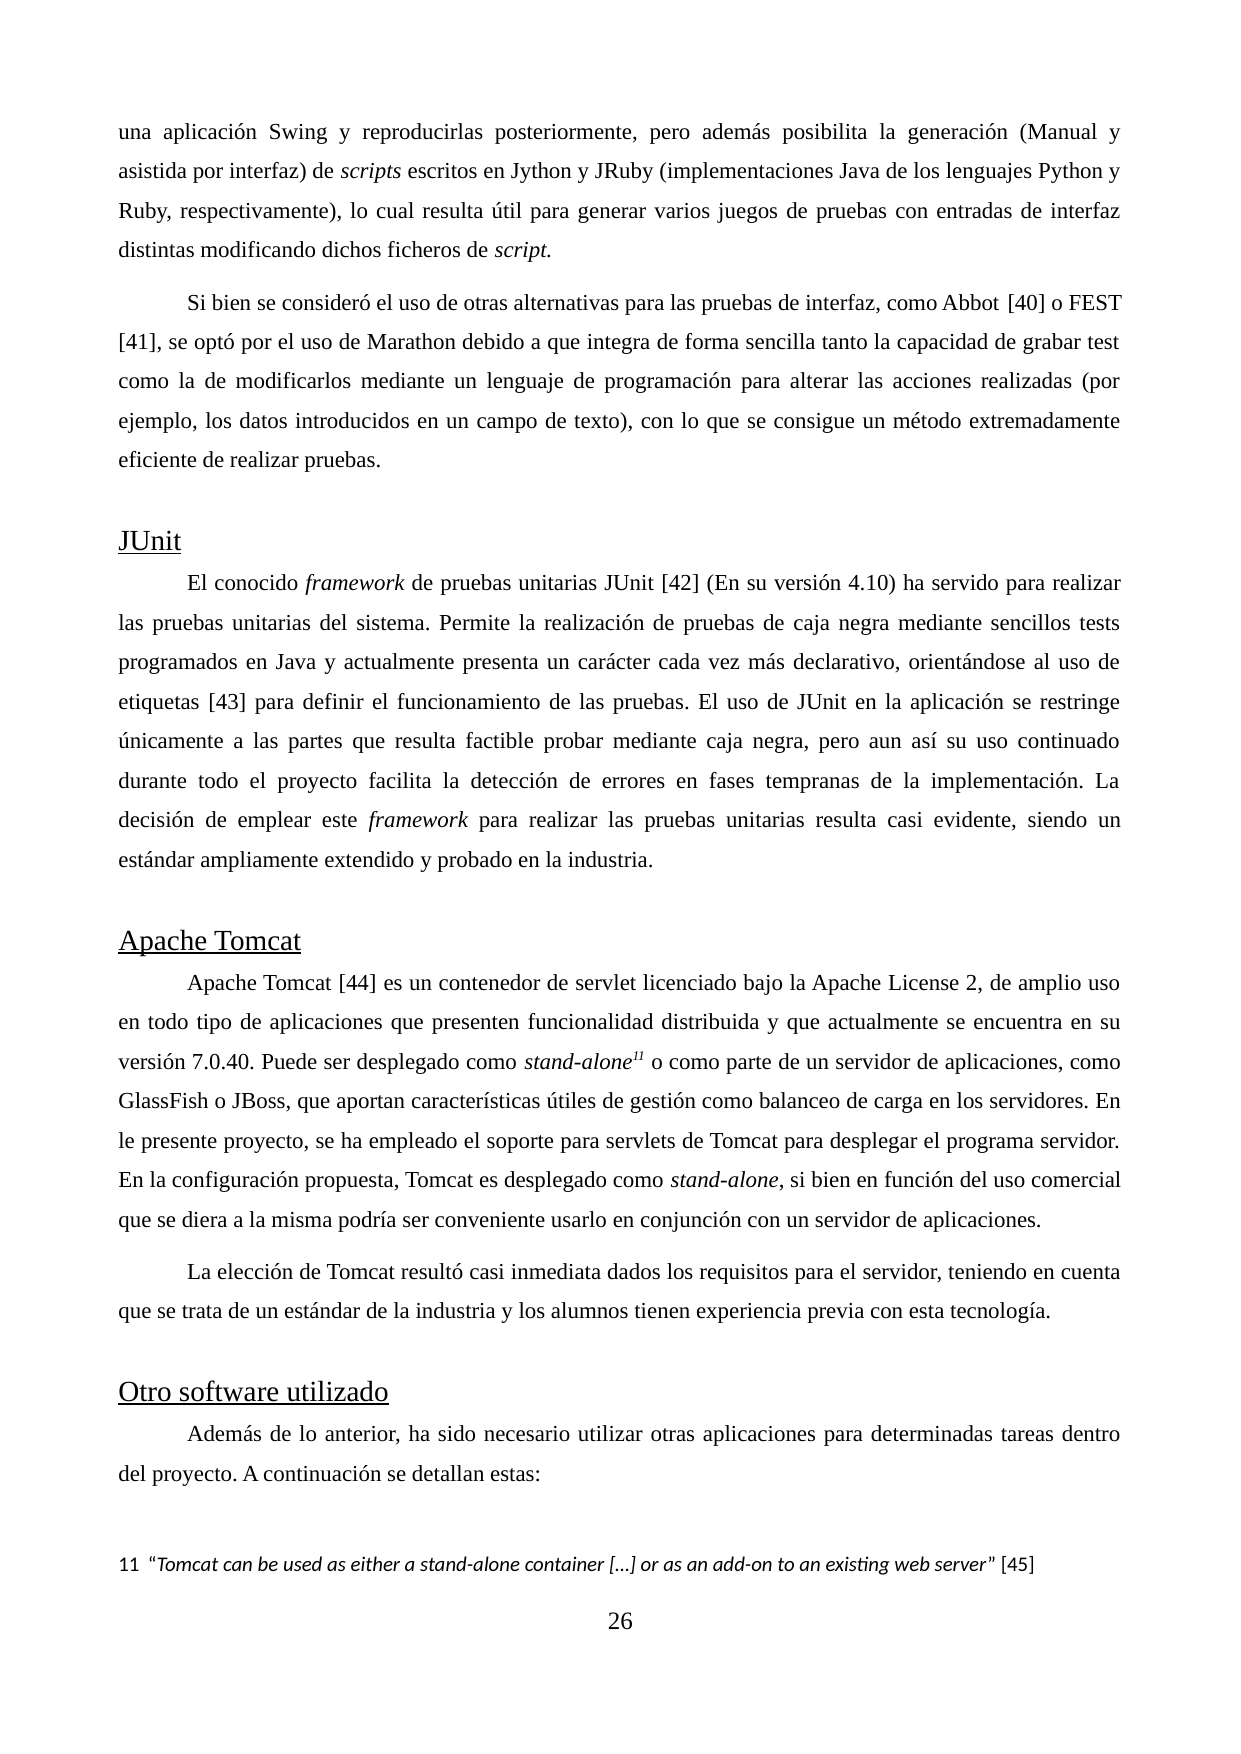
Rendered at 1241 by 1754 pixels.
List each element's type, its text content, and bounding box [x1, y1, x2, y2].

text Si bien se consideró el uso de otras alternativas para las pruebas de interfaz, como Abbot [40] o FEST [41], se optó por el uso de Marathon debido a que integra de forma sencilla tanto la capacidad de grabar test como la de modificarlos mediante un lenguaje de programación para alterar las acciones realizadas (por ejemplo, los datos introducidos en un campo de texto), con lo que se consigue un método extremadamente eficiente de realizar pruebas. [118, 288, 1122, 473]
text una aplicación Swing y reproducirlas posteriormente, pero además posibilita la generación (Manual y asistida por interfaz) de scripts escritos en Jython y JRuby (implementaciones Java de los lenguajes Python y Ruby, respectivamente), lo cual resulta útil para generar varios juegos de pruebas con entradas de interfaz distintas modificando dichos ficheros de script. [118, 118, 1122, 263]
text Además de lo anterior, ha sido necesario utilizar otras aplicaciones para determinadas tareas dentro del proyecto. A continuación se detallan estas: [118, 1420, 1122, 1486]
text “Tomcat can be used as either a stand-alone container […] or as an add-on to an existing web server” [45] [118, 1551, 1122, 1577]
text La elección de Tomcat resultó casi inmediata dados los requisitos para el servidor, teniendo en cuenta que se trata de un estándar de la industria y los alumnos tienen experiencia previa con esta tecnología. [118, 1258, 1122, 1323]
text El conocido framework de pruebas unitarias JUnit [42] (En su versión 4.10) ha servido para realizar las pruebas unitarias del sistema. Permite la realización de pruebas de caja negra mediante sencillos tests programados en Java y actualmente presenta un carácter cada vez más declarativo, orientándose al uso de etiquetas [43] para definir el funcionamiento de las pruebas. El uso de JUnit en la aplicación se restringe únicamente a las partes que resulta factible probar mediante caja negra, pero aun así su uso continuado durante todo el proyecto facilita la detección de errores en fases tempranas de la implementación. La decisión de emplear este framework para realizar las pruebas unitarias resulta casi evidente, siendo un estándar ampliamente extendido y probado en la industria. [118, 569, 1122, 872]
subtitle JUnit [118, 523, 1122, 557]
subtitle Otro software utilizado [118, 1374, 1122, 1408]
subtitle Apache Tomcat [118, 923, 1122, 956]
text Apache Tomcat [44] es un contenedor de servlet licenciado bajo la Apache License 2, de amplio uso en todo tipo de aplicaciones que presenten funcionalidad distribuida y que actualmente se encuentra en su versión 7.0.40. Puede ser desplegado como stand-alone o como parte de un servidor de aplicaciones, como GlassFish o JBoss, que aportan características útiles de gestión como balanceo de carga en los servidores. En le presente proyecto, se ha empleado el soporte para servlets de Tomcat para desplegar el programa servidor. En la configuración propuesta, Tomcat es desplegado como stand-alone, si bien en función del uso comercial que se diera a la misma podría ser conveniente usarlo en conjunción con un servidor de aplicaciones. [118, 969, 1122, 1232]
